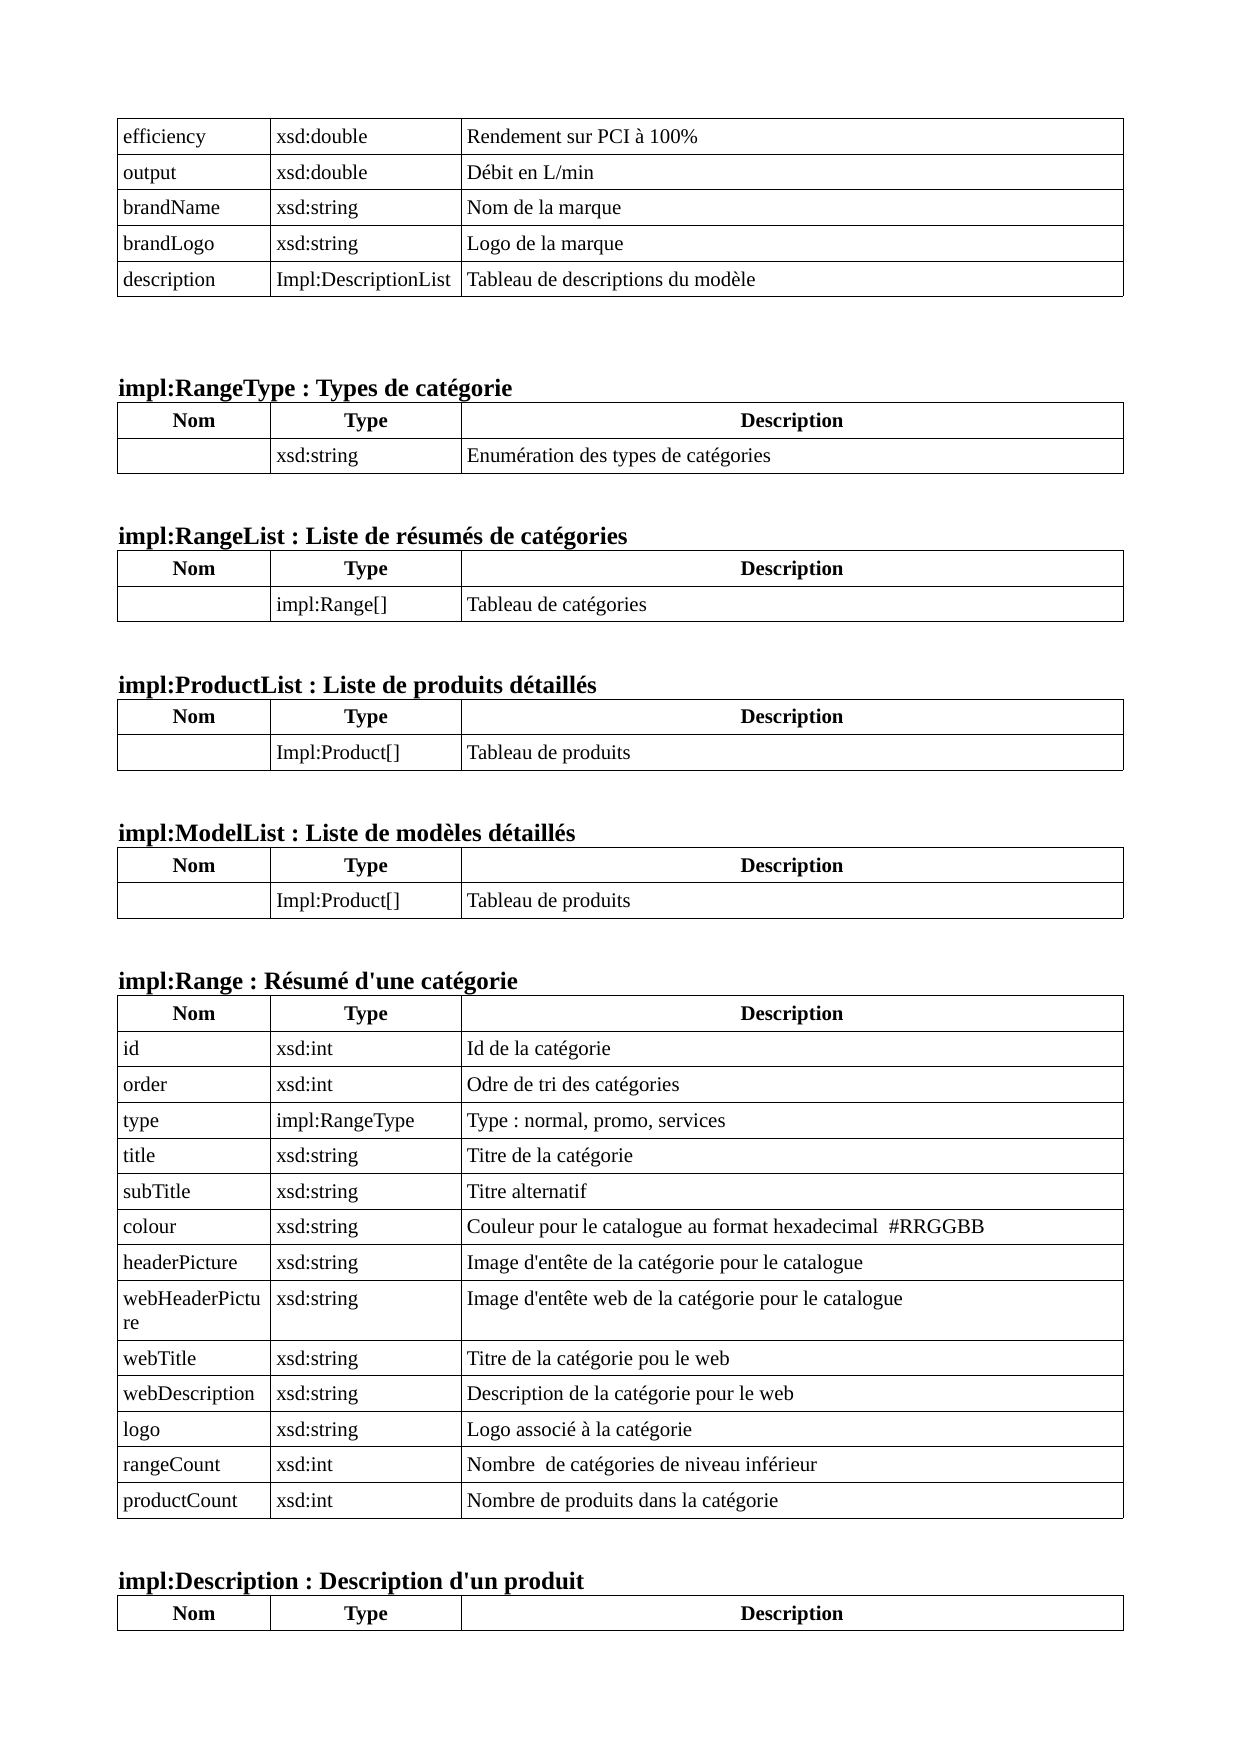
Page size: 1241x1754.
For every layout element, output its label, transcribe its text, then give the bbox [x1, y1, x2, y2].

table_cell Id de la catégorie [462, 1032, 1123, 1066]
table_cell Tableau de produits [462, 883, 1123, 918]
table_cell Image d'entête web de la catégorie pour le catalogue [462, 1281, 1123, 1339]
table_header Nom [118, 848, 270, 882]
text impl:Description : Description d'un produit [118, 1566, 1122, 1595]
table_cell Impl:DescriptionList [271, 262, 461, 296]
table_cell [118, 735, 270, 770]
table_header Description [462, 551, 1123, 586]
table_cell impl:RangeType [271, 1103, 461, 1137]
table_cell xsd:double [271, 119, 461, 154]
text impl:RangeList : Liste de résumés de catégories [118, 521, 1122, 550]
table_header Type [271, 551, 461, 586]
table_cell Tableau de catégories [462, 587, 1123, 621]
table_cell logo [118, 1412, 270, 1446]
table_cell Débit en L/min [462, 155, 1123, 189]
text impl:Range : Résumé d'une catégorie [118, 966, 1122, 995]
table_cell brandName [118, 190, 270, 225]
table_cell Impl:Product[] [271, 883, 461, 918]
table_header Description [462, 1596, 1123, 1630]
table_cell [118, 883, 270, 918]
table_cell Impl:Product[] [271, 735, 461, 770]
table_cell Titre de la catégorie [462, 1139, 1123, 1173]
table_cell [118, 439, 270, 473]
table_cell rangeCount [118, 1447, 270, 1482]
table_cell subTitle [118, 1174, 270, 1209]
table_cell xsd:string [271, 1341, 461, 1375]
table_cell title [118, 1139, 270, 1173]
table_header Nom [118, 551, 270, 586]
table_cell brandLogo [118, 226, 270, 261]
table_header Description [462, 403, 1123, 438]
table_cell Logo associé à la catégorie [462, 1412, 1123, 1446]
table_cell Image d'entête de la catégorie pour le catalogue [462, 1245, 1123, 1280]
table_cell xsd:string [271, 439, 461, 473]
table_header Type [271, 700, 461, 734]
table_cell headerPicture [118, 1245, 270, 1280]
table_cell webDescription [118, 1376, 270, 1411]
table_cell Nom de la marque [462, 190, 1123, 225]
table_cell Type : normal, promo, services [462, 1103, 1123, 1137]
table_cell xsd:string [271, 1139, 461, 1173]
table_cell xsd:string [271, 1376, 461, 1411]
text impl:ModelList : Liste de modèles détaillés [118, 818, 1122, 847]
table_cell colour [118, 1210, 270, 1244]
table_cell xsd:string [271, 226, 461, 261]
table_cell xsd:int [271, 1032, 461, 1066]
table_cell xsd:string [271, 1412, 461, 1446]
table_header Nom [118, 403, 270, 438]
table_cell xsd:string [271, 1174, 461, 1209]
table_cell Enumération des types de catégories [462, 439, 1123, 473]
table_cell Logo de la marque [462, 226, 1123, 261]
table_header Type [271, 848, 461, 882]
table_header Nom [118, 1596, 270, 1630]
table_cell xsd:string [271, 1210, 461, 1244]
table_cell Description de la catégorie pour le web [462, 1376, 1123, 1411]
table_cell order [118, 1067, 270, 1102]
text impl:ProductList : Liste de produits détaillés [118, 670, 1122, 698]
table_header Description [462, 700, 1123, 734]
table_cell xsd:int [271, 1447, 461, 1482]
table_cell xsd:string [271, 190, 461, 225]
table_cell webHeaderPicture [118, 1281, 270, 1339]
table_header Description [462, 848, 1123, 882]
table_header Nom [118, 996, 270, 1031]
table_cell Odre de tri des catégories [462, 1067, 1123, 1102]
table_cell productCount [118, 1483, 270, 1518]
table_cell webTitle [118, 1341, 270, 1375]
table_header Nom [118, 700, 270, 734]
table_cell [118, 587, 270, 621]
table_cell xsd:string [271, 1281, 461, 1339]
table_cell Nombre de catégories de niveau inférieur [462, 1447, 1123, 1482]
table_cell xsd:string [271, 1245, 461, 1280]
table_cell output [118, 155, 270, 189]
table_cell impl:Range[] [271, 587, 461, 621]
table_cell xsd:double [271, 155, 461, 189]
table_header Description [462, 996, 1123, 1031]
table_cell efficiency [118, 119, 270, 154]
table_cell Tableau de descriptions du modèle [462, 262, 1123, 296]
table_cell Titre de la catégorie pou le web [462, 1341, 1123, 1375]
table_header Type [271, 403, 461, 438]
table_header Type [271, 996, 461, 1031]
table_cell Rendement sur PCI à 100% [462, 119, 1123, 154]
text impl:RangeType : Types de catégorie [118, 373, 1122, 402]
table_cell xsd:int [271, 1067, 461, 1102]
table_cell id [118, 1032, 270, 1066]
table_cell xsd:int [271, 1483, 461, 1518]
table_cell Nombre de produits dans la catégorie [462, 1483, 1123, 1518]
table_cell description [118, 262, 270, 296]
table_cell Tableau de produits [462, 735, 1123, 770]
table_header Type [271, 1596, 461, 1630]
table_cell Titre alternatif [462, 1174, 1123, 1209]
table_cell Couleur pour le catalogue au format hexadecimal #RRGGBB [462, 1210, 1123, 1244]
table_cell type [118, 1103, 270, 1137]
